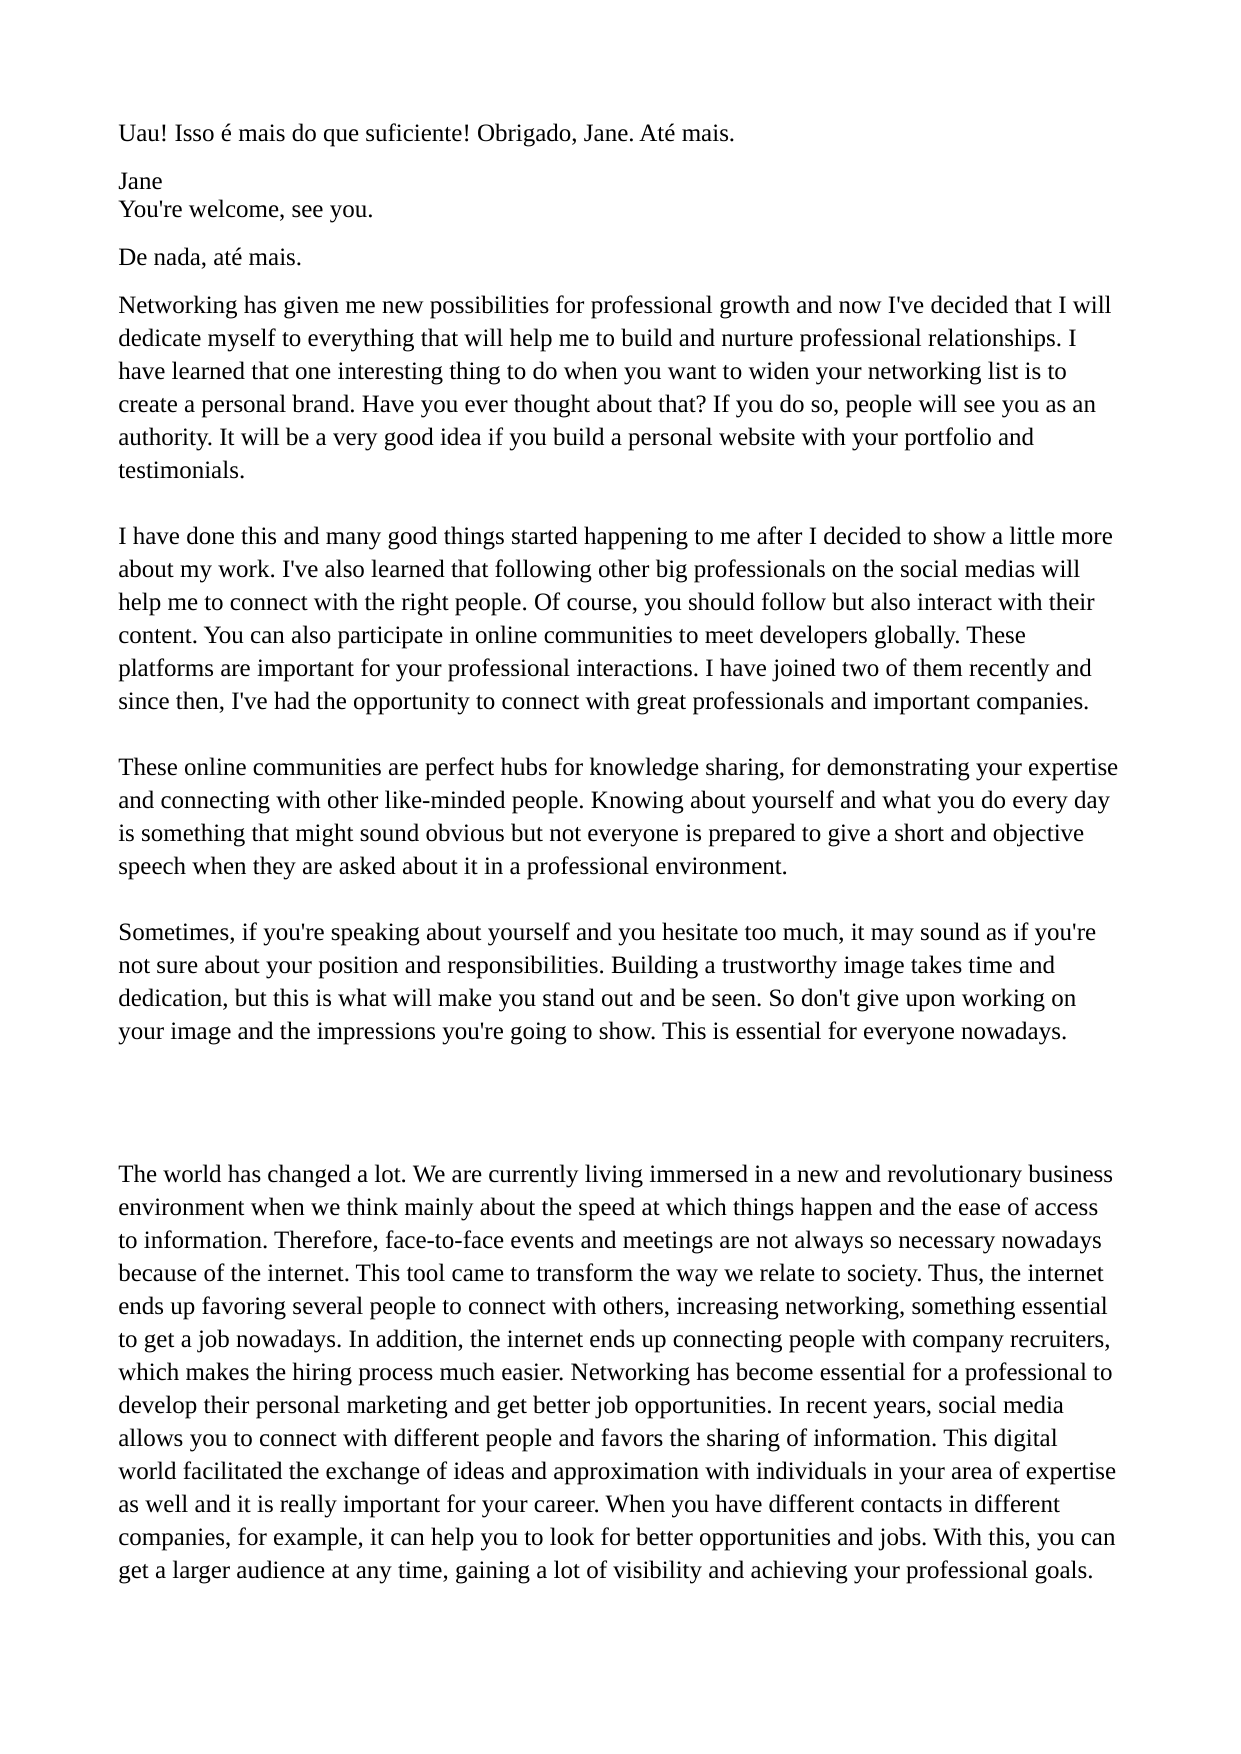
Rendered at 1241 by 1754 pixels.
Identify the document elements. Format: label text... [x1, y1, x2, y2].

text Uau! Isso é mais do que suficiente! Obrigado, Jane. Até mais. [118, 118, 1122, 147]
text Jane [118, 166, 1122, 194]
text You're welcome, see you. [118, 194, 1122, 223]
text The world has changed a lot. We are currently living immersed in a new and revolutionary business environment when we think mainly about the speed at which things happen and the ease of access to information. Therefore, face-to-face events and meetings are not always so necessary nowadays because of the internet. This tool came to transform the way we relate to society. Thus, the internet ends up favoring several people to connect with others, increasing networking, something essential to get a job nowadays. In addition, the internet ends up connecting people with company recruiters, which makes the hiring process much easier. Networking has become essential for a professional to develop their personal marketing and get better job opportunities. In recent years, social media allows you to connect with different people and favors the sharing of information. This digital world facilitated the exchange of ideas and approximation with individuals in your area of expertise as well and it is really important for your career. When you have different contacts in different companies, for example, it can help you to look for better opportunities and jobs. With this, you can get a larger audience at any time, gaining a lot of visibility and achieving your professional goals. [118, 1159, 1122, 1584]
text Networking has given me new possibilities for professional growth and now I've decided that I will dedicate myself to everything that will help me to build and nurture professional relationships. I have learned that one interesting thing to do when you want to widen your networking list is to create a personal brand. Have you ever thought about that? If you do so, people will see you as an authority. It will be a very good idea if you build a personal website with your portfolio and testimonials. I have done this and many good things started happening to me after I decided to show a little more about my work. I've also learned that following other big professionals on the social medias will help me to connect with the right people. Of course, you should follow but also interact with their content. You can also participate in online communities to meet developers globally. These platforms are important for your professional interactions. I have joined two of them recently and since then, I've had the opportunity to connect with great professionals and important companies. These online communities are perfect hubs for knowledge sharing, for demonstrating your expertise and connecting with other like-minded people. Knowing about yourself and what you do every day is something that might sound obvious but not everyone is prepared to give a short and objective speech when they are asked about it in a professional environment. Sometimes, if you're speaking about yourself and you hesitate too much, it may sound as if you're not sure about your position and responsibilities. Building a trustworthy image takes time and dedication, but this is what will make you stand out and be seen. So don't give upon working on your image and the impressions you're going to show. This is essential for everyone nowadays. [118, 290, 1122, 1045]
text De nada, até mais. [118, 242, 1122, 271]
